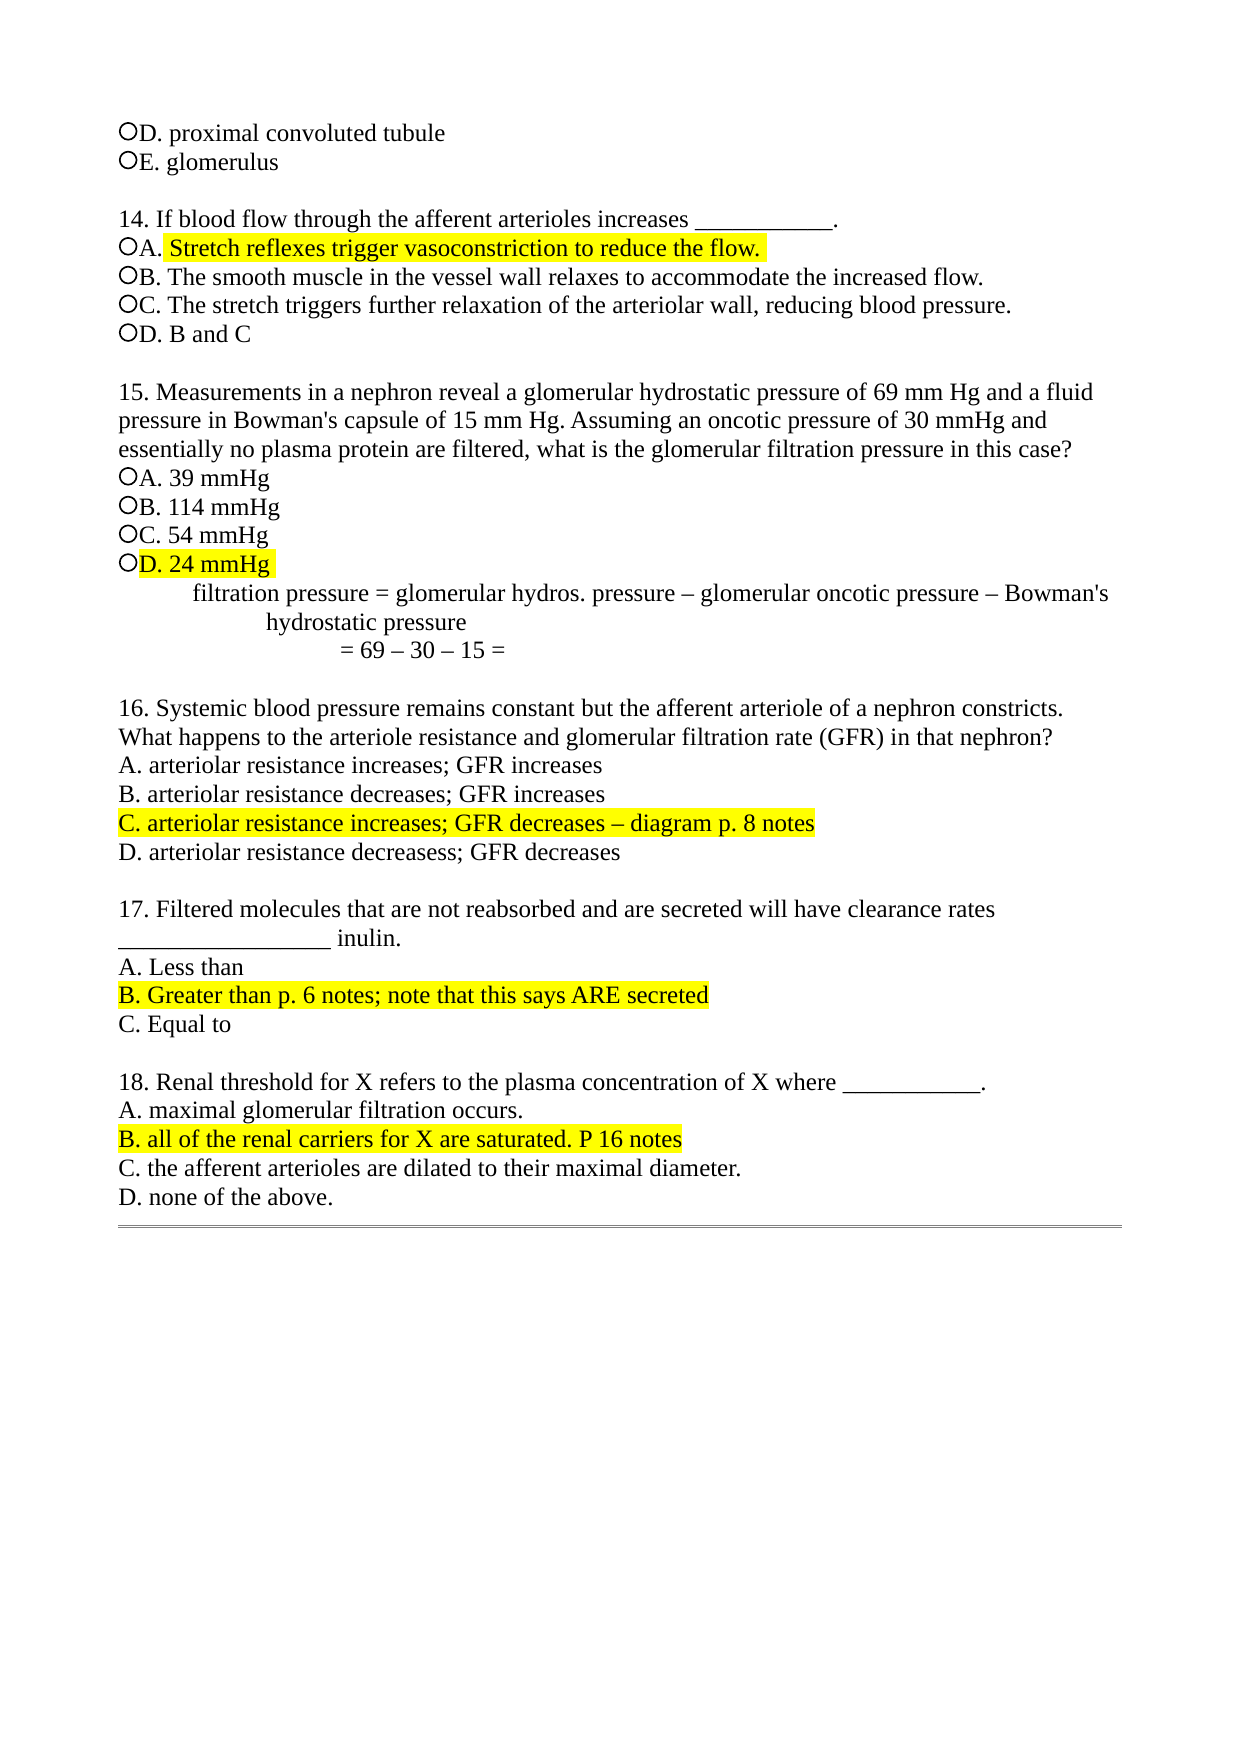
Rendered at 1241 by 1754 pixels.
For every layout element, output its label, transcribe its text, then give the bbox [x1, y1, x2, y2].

text filtration pressure = glomerular hydros. pressure – glomerular oncotic pressure – Bowman's hydrostatic pressure [118, 578, 1122, 636]
text D. 24 mmHg [118, 549, 1122, 578]
text A. Less than [118, 952, 1122, 981]
text A. 39 mmHg [118, 463, 1122, 492]
text A. maximal glomerular filtration occurs. [118, 1096, 1122, 1124]
text 15. Measurements in a nephron reveal a glomerular hydrostatic pressure of 69 mm Hg and a fluid pressure in Bowman's capsule of 15 mm Hg. Assuming an oncotic pressure of 30 mmHg and essentially no plasma protein are filtered, what is the glomerular filtration pressure in this case? [118, 377, 1122, 463]
text A. Stretch reflexes trigger vasoconstriction to reduce the flow. [118, 233, 1122, 262]
text 18. Renal threshold for X refers to the plasma concentration of X where ___________. [118, 1067, 1122, 1096]
text C. The stretch triggers further relaxation of the arteriolar wall, reducing blood pressure. [118, 291, 1122, 319]
text B. Greater than p. 6 notes; note that this says ARE secreted [118, 981, 1122, 1009]
text D. B and C [118, 319, 1122, 348]
text C. 54 mmHg [118, 521, 1122, 549]
text D. arteriolar resistance decreasess; GFR decreases [118, 837, 1122, 866]
text B. The smooth muscle in the vessel wall relaxes to accommodate the increased flow. [118, 262, 1122, 291]
text C. the afferent arterioles are dilated to their maximal diameter. [118, 1153, 1122, 1182]
text A. arteriolar resistance increases; GFR increases [118, 751, 1122, 779]
text 17. Filtered molecules that are not reabsorbed and are secreted will have clearance rates _________________ inulin. [118, 894, 1122, 952]
text 14. If blood flow through the afferent arterioles increases ___________. [118, 204, 1122, 233]
text B. arteriolar resistance decreases; GFR increases [118, 779, 1122, 808]
text B. 114 mmHg [118, 492, 1122, 521]
text D. proximal convoluted tubule [118, 118, 1122, 147]
text D. none of the above. [118, 1182, 1122, 1211]
text C. Equal to [118, 1009, 1122, 1038]
text = 69 – 30 – 15 = [118, 636, 1122, 664]
text 16. Systemic blood pressure remains constant but the afferent arteriole of a nephron constricts. What happens to the arteriole resistance and glomerular filtration rate (GFR) in that nephron? [118, 693, 1122, 751]
text E. glomerulus [118, 147, 1122, 176]
text B. all of the renal carriers for X are saturated. P 16 notes [118, 1124, 1122, 1153]
text C. arteriolar resistance increases; GFR decreases – diagram p. 8 notes [118, 808, 1122, 837]
